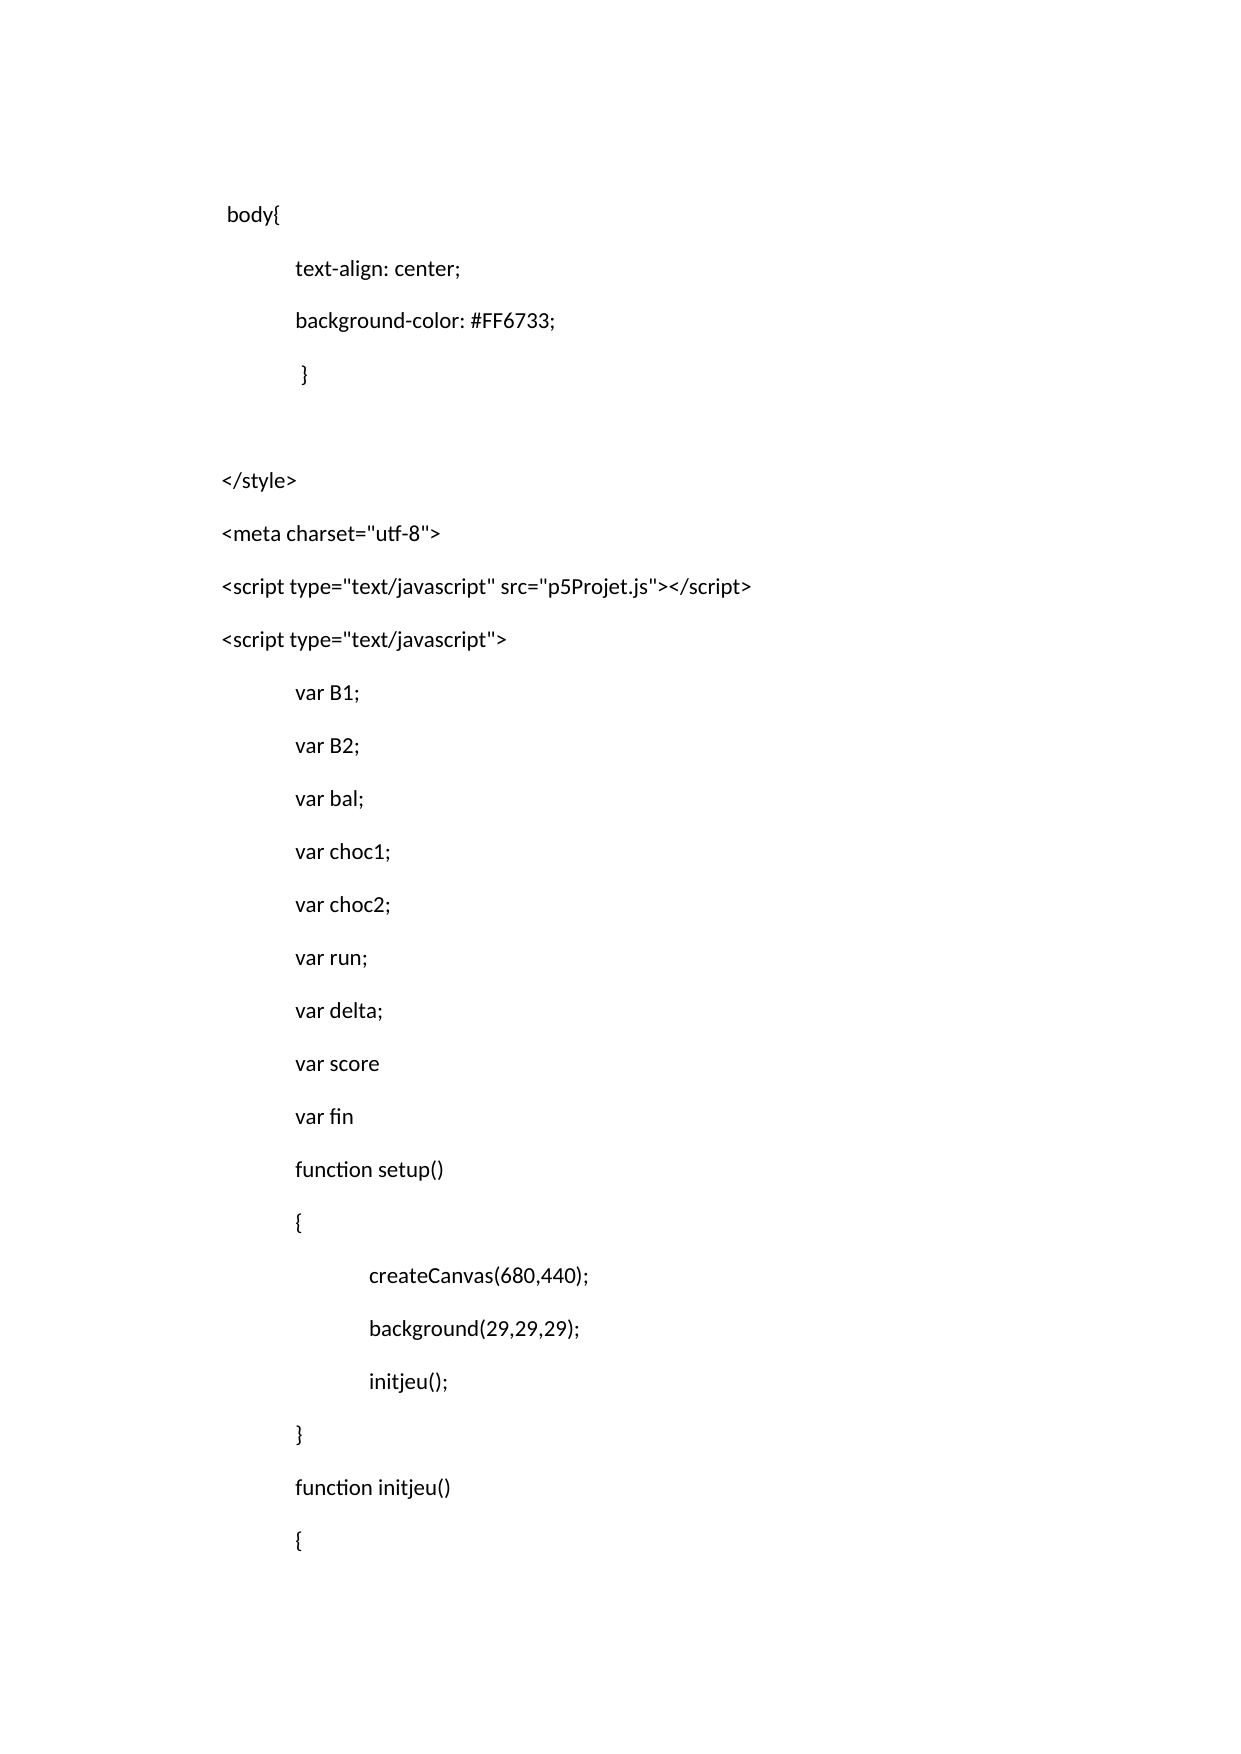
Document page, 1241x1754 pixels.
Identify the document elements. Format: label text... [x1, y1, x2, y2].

text text-align: center; [148, 254, 1093, 282]
text } [148, 360, 1093, 388]
text <meta charset="utf-8"> [148, 519, 1093, 547]
text background(29,29,29); [148, 1314, 1093, 1342]
text function setup() [148, 1155, 1093, 1183]
text </style> [148, 466, 1093, 494]
text <script type="text/javascript" src="p5Projet.js"></script> [148, 572, 1093, 600]
text createCanvas(680,440); [148, 1261, 1093, 1289]
text { [148, 1526, 1093, 1554]
text } [148, 1420, 1093, 1448]
text initjeu(); [148, 1367, 1093, 1395]
text var score [148, 1049, 1093, 1077]
text var B1; [148, 678, 1093, 706]
text function initjeu() [148, 1473, 1093, 1501]
text body{ [148, 201, 1093, 229]
text var fin [148, 1102, 1093, 1130]
text var B2; [148, 731, 1093, 759]
text background-color: #FF6733; [148, 307, 1093, 335]
text var delta; [148, 996, 1093, 1024]
text var choc1; [148, 837, 1093, 865]
text <script type="text/javascript"> [148, 625, 1093, 653]
text var run; [148, 943, 1093, 971]
text { [148, 1208, 1093, 1236]
text var bal; [148, 784, 1093, 812]
text var choc2; [148, 890, 1093, 918]
